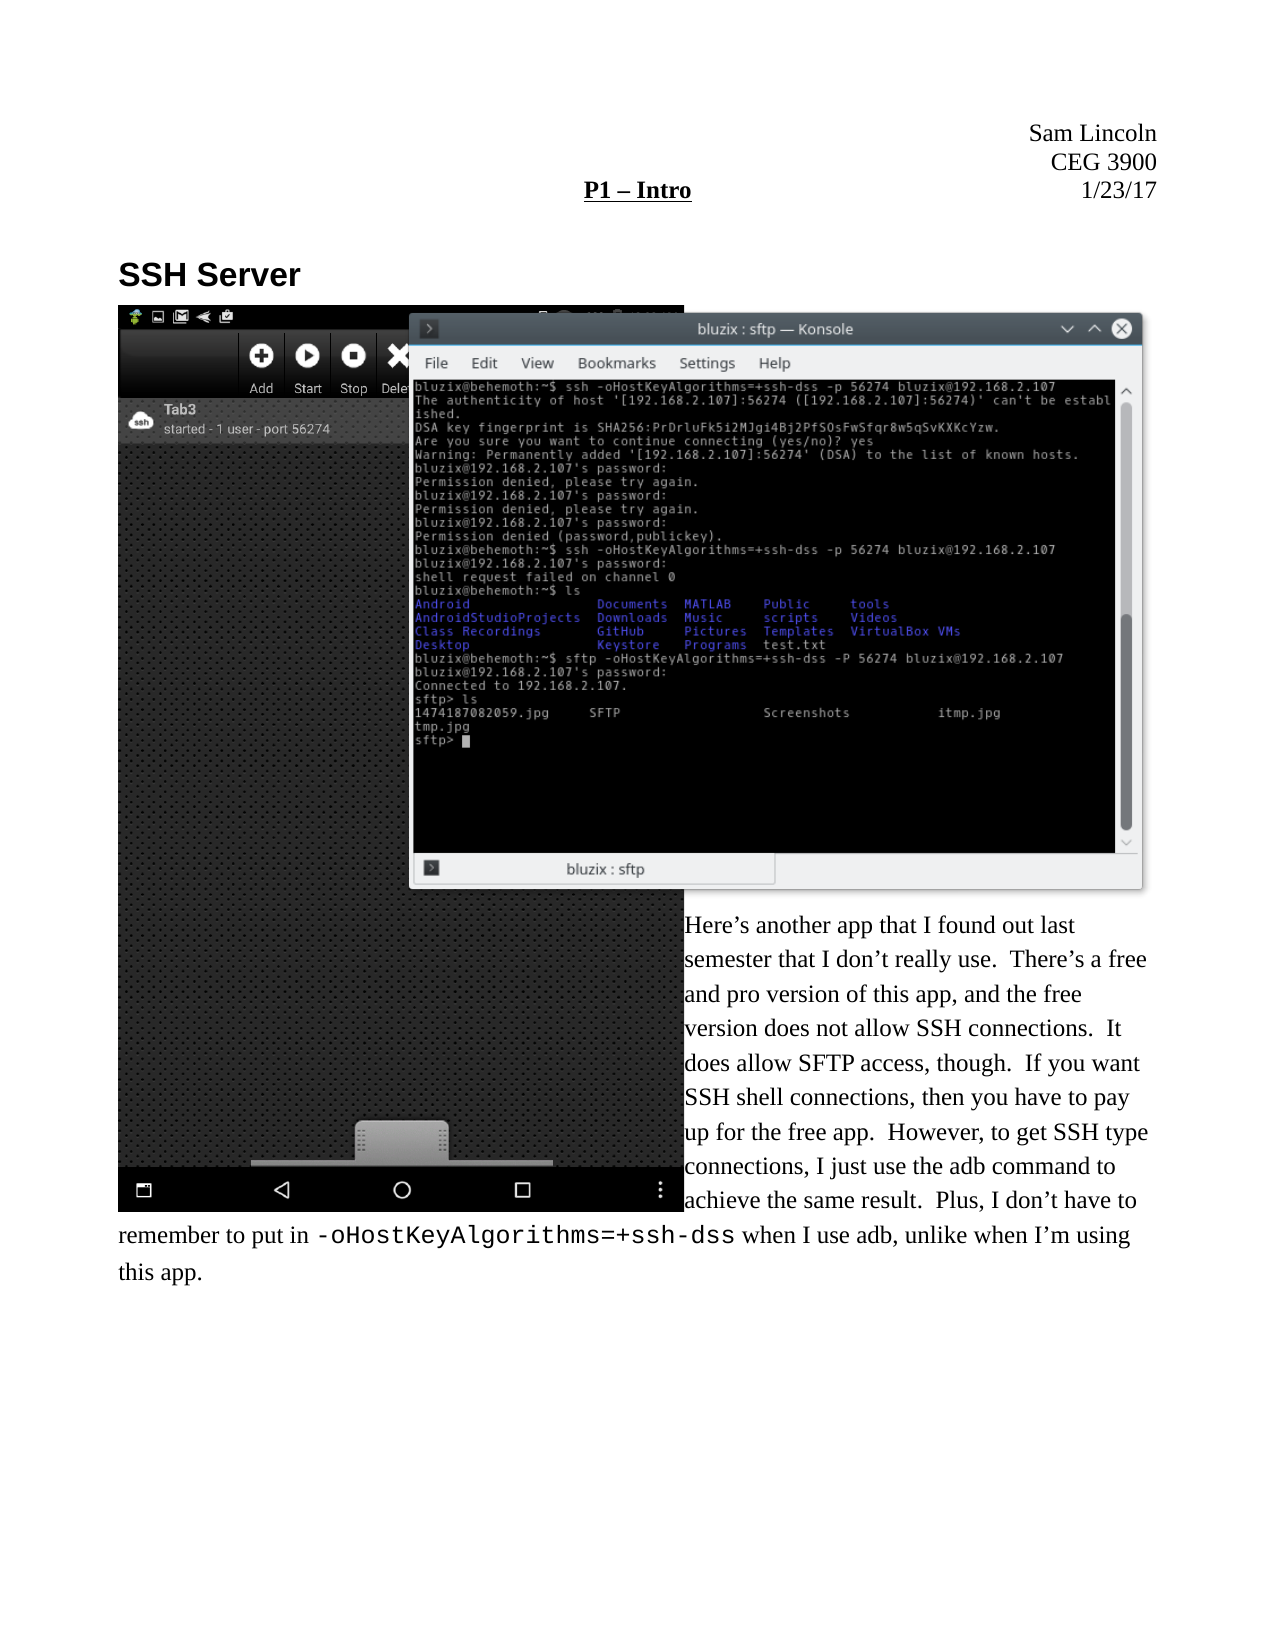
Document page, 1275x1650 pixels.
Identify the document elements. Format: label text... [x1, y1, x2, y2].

subtitle SSH Server [118, 255, 1157, 293]
picture [118, 305, 1157, 1212]
text Here’s another app that I found out last semester that I don’t really use. There’s a free and pro version of this app, and the free version does not allow SSH connections. It does allow SFTP access, though. If you want SSH shell connections, then you have to pay up for the free app. However, to get SSH type connections, I just use the adb command to achieve the same result. Plus, I don’t have to remember to put in -oHostKeyAlgorithms=+ssh-dss when I use adb, unlike when I’m using this app. [118, 904, 1157, 1285]
